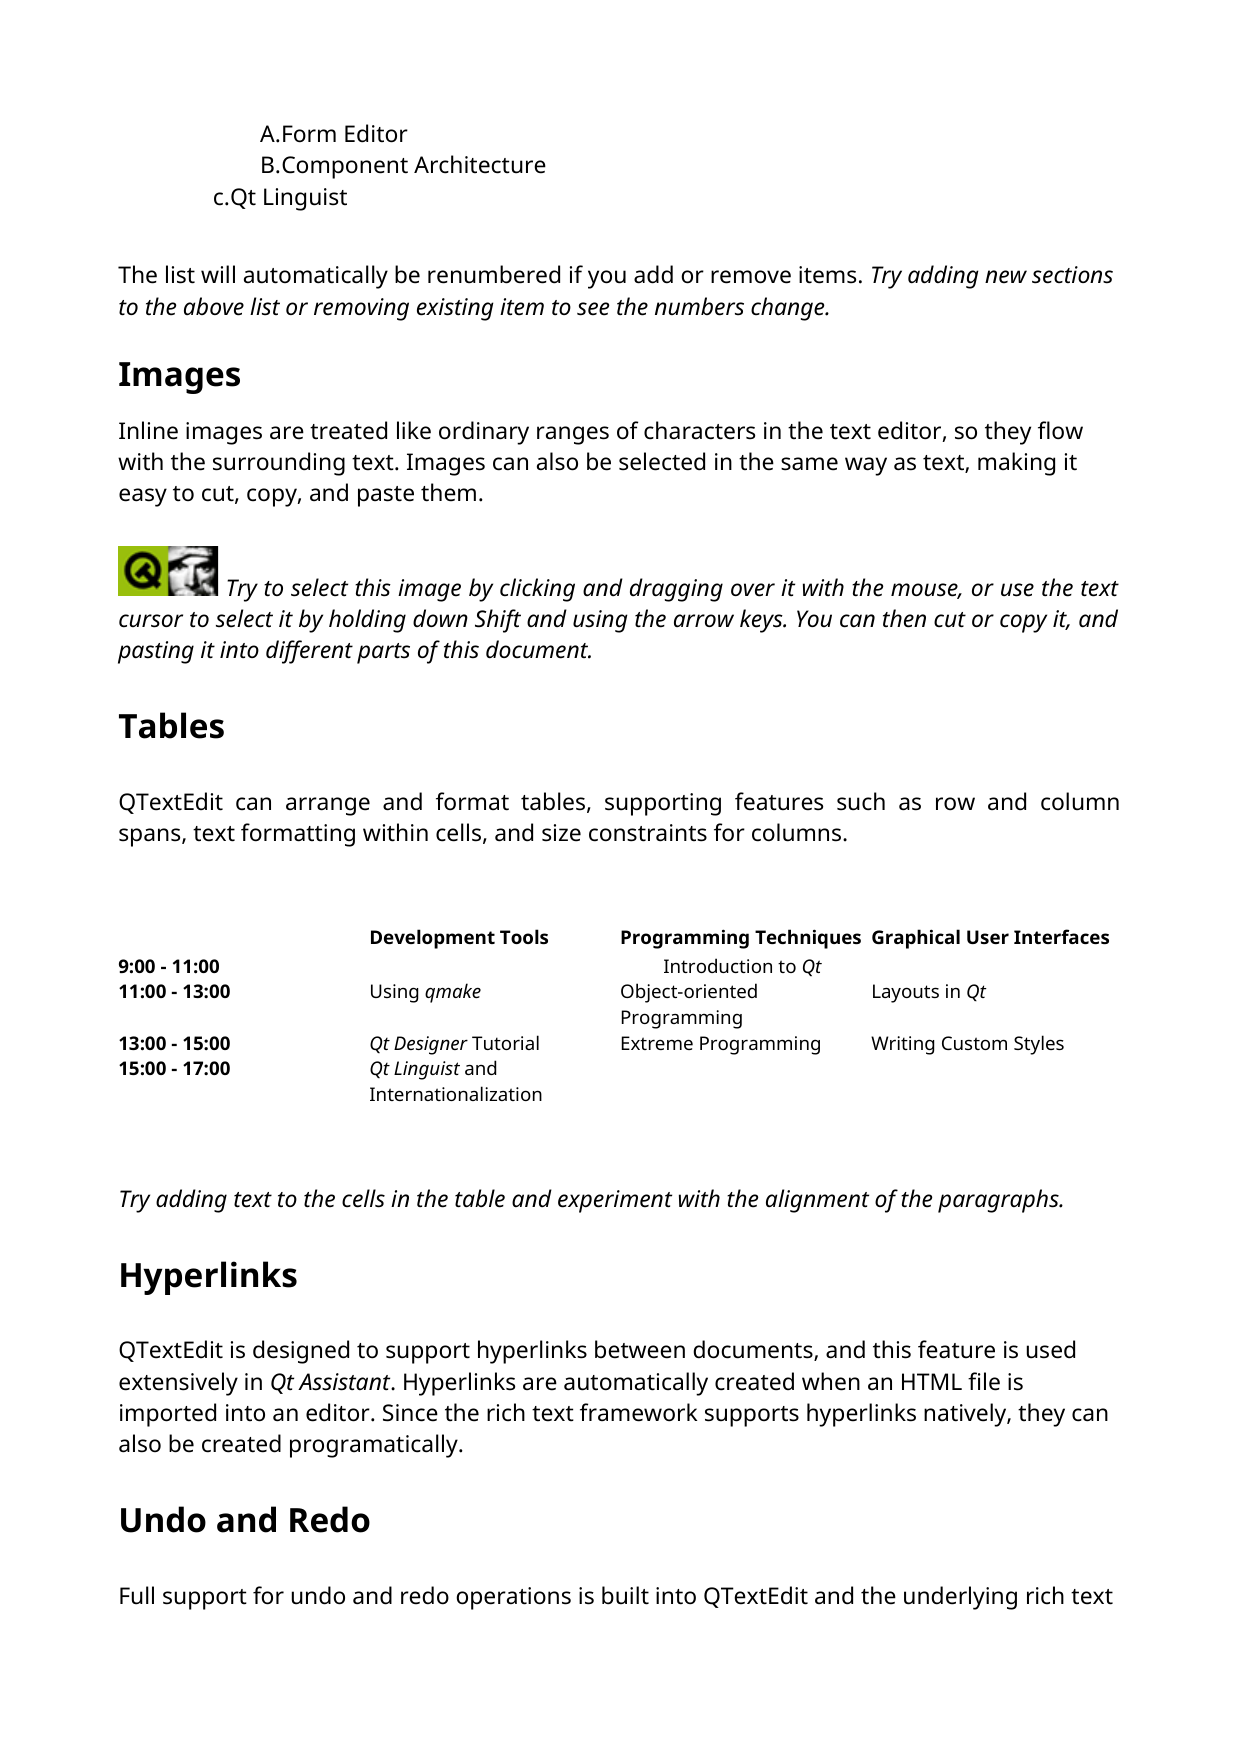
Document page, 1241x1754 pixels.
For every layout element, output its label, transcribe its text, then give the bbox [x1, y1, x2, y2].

table_cell Extreme Programming [620, 1030, 871, 1106]
list Component Architecture [118, 149, 1122, 181]
text Hyperlinks [118, 1251, 1122, 1297]
text Try to select this image by clicking and dragging over it with the mouse, or use the text cursor to select it by holding down Shift and using the arrow keys. You can then cut or copy it, and pasting it into different parts of this document. [118, 546, 1122, 665]
table_cell Writing Custom Styles [871, 1030, 1122, 1055]
text Undo and Redo [118, 1497, 1122, 1542]
table_cell Object-oriented Programming [620, 979, 871, 1030]
table_cell Using qmake [369, 979, 620, 1030]
table_header [118, 925, 369, 953]
text Inline images are treated like ordinary ranges of characters in the text editor, so they flow with the surrounding text. Images can also be selected in the same way as text, making it easy to cut, copy, and paste them. [118, 415, 1122, 508]
text QTextEdit can arrange and format tables, supporting features such as row and column spans, text formatting within cells, and size constraints for columns. [118, 786, 1122, 848]
list Form Editor [118, 118, 1122, 149]
table_cell 9:00 - 11:00 [118, 953, 369, 979]
text QTextEdit is designed to support hyperlinks between documents, and this feature is used extensively in Qt Assistant. Hyperlinks are automatically created when an HTML file is imported into an editor. Since the rich text framework supports hyperlinks natively, they can also be created programatically. [118, 1334, 1122, 1459]
table_cell 13:00 - 15:00 [118, 1030, 369, 1055]
table_cell Qt Linguist and Internationalization [369, 1055, 620, 1106]
text Try adding text to the cells in the table and experiment with the alignment of the paragraphs. [118, 1183, 1122, 1214]
table_header Development Tools [369, 925, 620, 953]
table_header Graphical User Interfaces [871, 925, 1122, 953]
table_cell 15:00 - 17:00 [118, 1055, 369, 1106]
text Images [118, 351, 1122, 396]
table_header Programming Techniques [620, 925, 871, 953]
table_cell [871, 1055, 1122, 1106]
list Qt Linguist [118, 181, 1122, 212]
table_cell Qt Designer Tutorial [369, 1030, 620, 1055]
table_cell Layouts in Qt [871, 979, 1122, 1030]
table_cell 11:00 - 13:00 [118, 979, 369, 1030]
text Full support for undo and redo operations is built into QTextEdit and the underlying rich text [118, 1580, 1122, 1611]
text The list will automatically be renumbered if you add or remove items. Try adding new sections to the above list or removing existing item to see the numbers change. [118, 259, 1122, 322]
text Tables [118, 703, 1122, 748]
table_cell Introduction to Qt [369, 953, 1122, 979]
